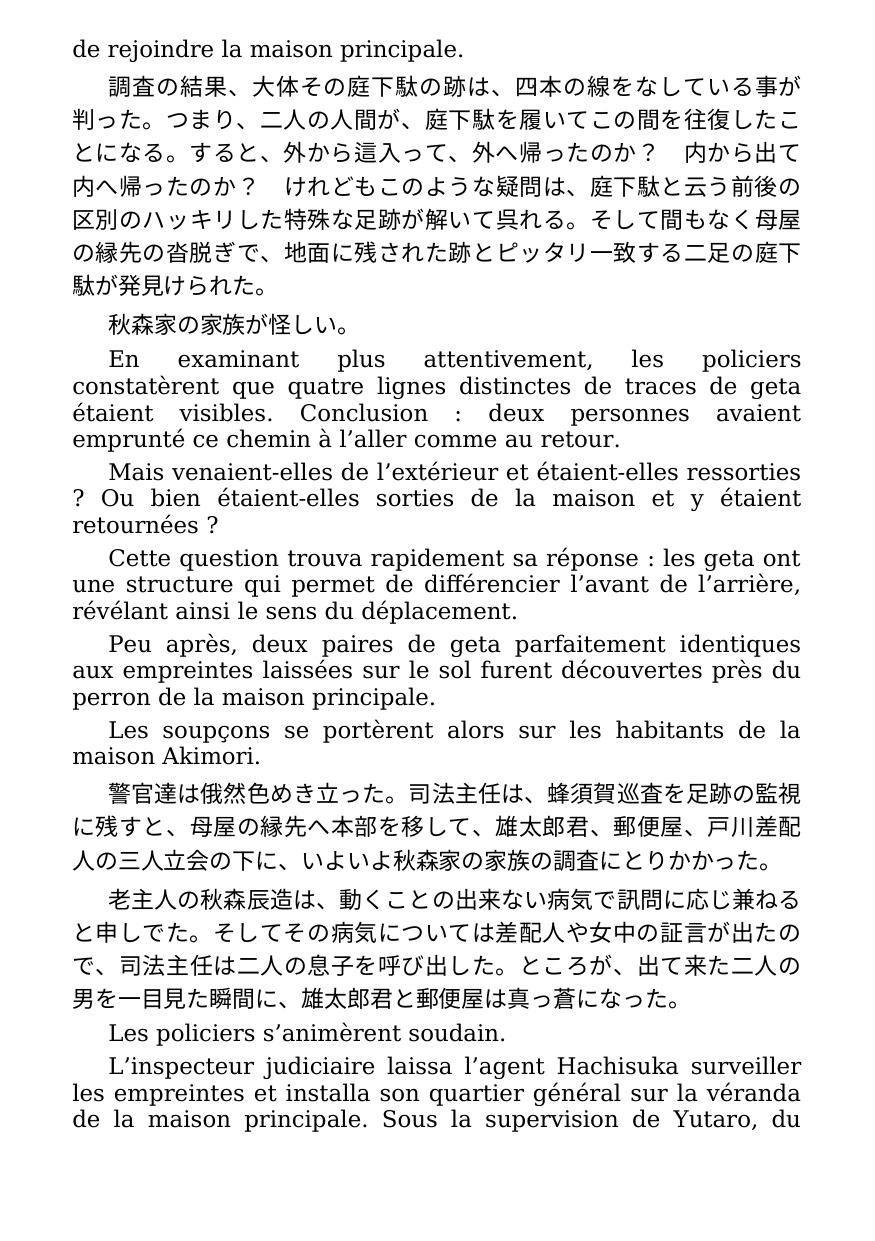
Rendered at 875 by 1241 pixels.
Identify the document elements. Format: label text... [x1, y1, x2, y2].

text Cette question trouva rapidement sa réponse : les geta ont une structure qui permet de différencier l’avant de l’arrière, révélant ainsi le sens du déplacement. [72, 545, 802, 625]
text Les policiers s’animèrent soudain. [72, 1021, 802, 1047]
text En examinant plus attentivement, les policiers constatèrent que quatre lignes distinctes de traces de geta étaient visibles. Conclusion : deux personnes avaient emprunté ce chemin à l’aller comme au retour. [72, 346, 802, 453]
text 老主人の秋森辰造は、動くことの出来ない病気で訊問に応じ兼ねると申しでた。そしてその病気については差配人や女中の証言が出たので、司法主任は二人の息子を呼び出した。ところが、出て来た二人の男を一目見た瞬間に、雄太郎君と郵便屋は真っ蒼になった。 [72, 882, 802, 1014]
text de rejoindre la maison principale. [72, 36, 802, 63]
text Peu après, deux paires de geta parfaitement identiques aux empreintes laissées sur le sol furent découvertes près du perron de la maison principale. [72, 631, 802, 711]
text 警官達は俄然色めき立った。司法主任は、蜂須賀巡査を足跡の監視に残すと、母屋の縁先へ本部を移して、雄太郎君、郵便屋、戸川差配人の三人立会の下に、いよいよ秋森家の家族の調査にとりかかった。 [72, 776, 802, 876]
text L’inspecteur judiciaire laissa l’agent Hachisuka surveiller les empreintes et installa son quartier général sur la véranda de la maison principale. Sous la supervision de Yutaro, du [72, 1053, 802, 1133]
text Les soupçons se portèrent alors sur les habitants de la maison Akimori. [72, 717, 802, 770]
text Mais venaient-elles de l’extérieur et étaient-elles ressorties ? Ou bien étaient-elles sorties de la maison et y étaient retournées ? [72, 459, 802, 539]
text 秋森家の家族が怪しい。 [72, 307, 802, 340]
text 調査の結果、大体その庭下駄の跡は、四本の線をなしている事が判った。つまり、二人の人間が、庭下駄を履いてこの間を往復したことになる。すると、外から這入って、外へ帰ったのか？ 内から出て内へ帰ったのか？ けれどもこのような疑問は、庭下駄と云う前後の区別のハッキリした特殊な足跡が解いて呉れる。そして間もなく母屋の縁先の沓脱ぎで、地面に残された跡とピッタリ一致する二足の庭下駄が発見けられた。 [72, 69, 802, 301]
